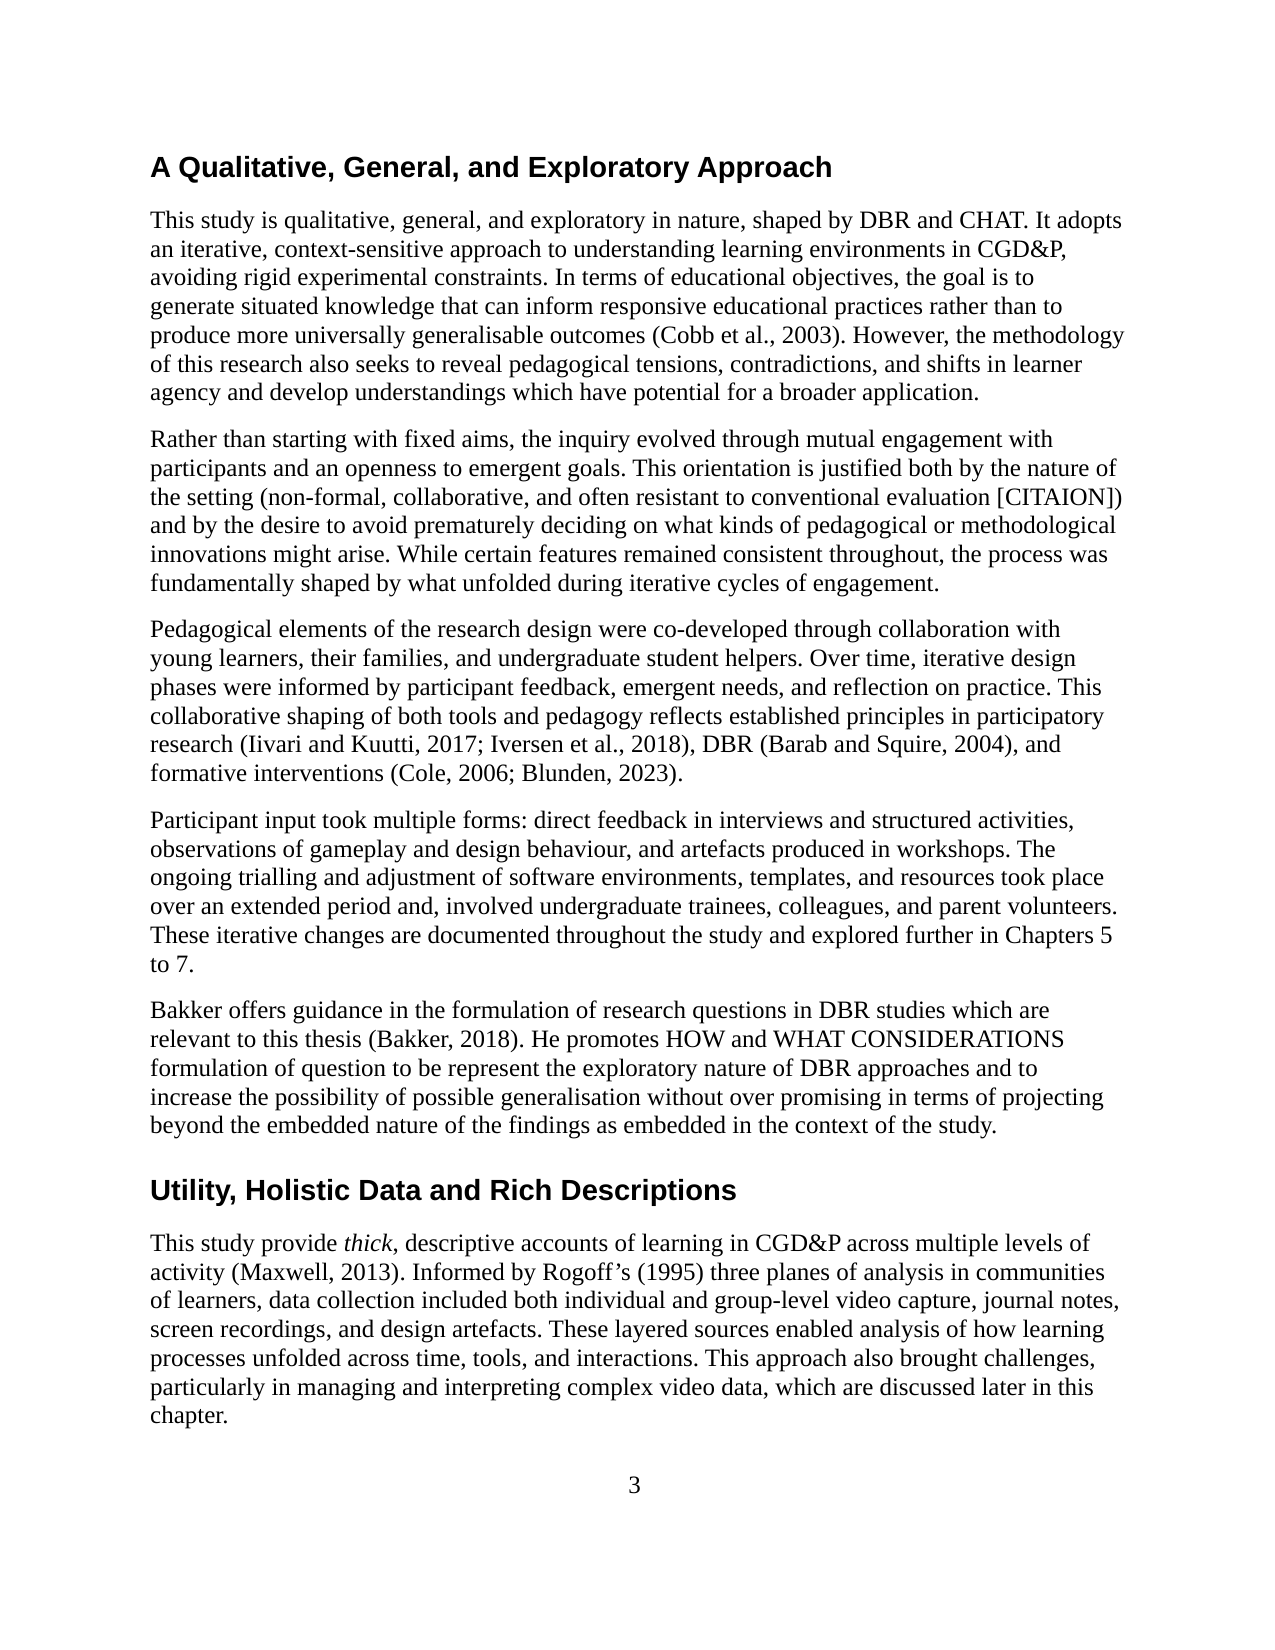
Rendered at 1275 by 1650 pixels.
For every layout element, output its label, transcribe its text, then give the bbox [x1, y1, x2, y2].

text Pedagogical elements of the research design were co-developed through collaboration with young learners, their families, and undergraduate student helpers. Over time, iterative design phases were informed by participant feedback, emergent needs, and reflection on practice. This collaborative shaping of both tools and pedagogy reflects established principles in participatory research (Iivari and Kuutti, 2017; Iversen et al., 2018), DBR (Barab and Squire, 2004), and formative interventions (Cole, 2006; Blunden, 2023). [150, 614, 1125, 787]
text Rather than starting with fixed aims, the inquiry evolved through mutual engagement with participants and an openness to emergent goals. This orientation is justified both by the nature of the setting (non-formal, collaborative, and often resistant to conventional evaluation [CITAION]) and by the desire to avoid prematurely deciding on what kinds of pedagogical or methodological innovations might arise. While certain features remained consistent throughout, the process was fundamentally shaped by what unfolded during iterative cycles of engagement. [150, 424, 1125, 597]
subtitle A Qualitative, General, and Exploratory Approach [150, 150, 1125, 183]
subtitle Utility, Holistic Data and Rich Descriptions [150, 1173, 1125, 1207]
text This study provide thick, descriptive accounts of learning in CGD&P across multiple levels of activity (Maxwell, 2013). Informed by Rogoff’s (1995) three planes of analysis in communities of learners, data collection included both individual and group-level video capture, journal notes, screen recordings, and design artefacts. These layered sources enabled analysis of how learning processes unfolded across time, tools, and interactions. This approach also brought challenges, particularly in managing and interpreting complex video data, which are discussed later in this chapter. [150, 1228, 1125, 1429]
text This study is qualitative, general, and exploratory in nature, shaped by DBR and CHAT. It adopts an iterative, context-sensitive approach to understanding learning environments in CGD&P, avoiding rigid experimental constraints. In terms of educational objectives, the goal is to generate situated knowledge that can inform responsive educational practices rather than to produce more universally generalisable outcomes (Cobb et al., 2003). However, the methodology of this research also seeks to reveal pedagogical tensions, contradictions, and shifts in learner agency and develop understandings which have potential for a broader application. [150, 205, 1125, 406]
text Participant input took multiple forms: direct feedback in interviews and structured activities, observations of gameplay and design behaviour, and artefacts produced in workshops. The ongoing trialling and adjustment of software environments, templates, and resources took place over an extended period and, involved undergraduate trainees, colleagues, and parent volunteers. These iterative changes are documented throughout the study and explored further in Chapters 5 to 7. [150, 805, 1125, 977]
text Bakker offers guidance in the formulation of research questions in DBR studies which are relevant to this thesis (Bakker, 2018). He promotes HOW and WHAT CONSIDERATIONS formulation of question to be represent the exploratory nature of DBR approaches and to increase the possibility of possible generalisation without over promising in terms of projecting beyond the embedded nature of the findings as embedded in the context of the study. [150, 995, 1125, 1139]
